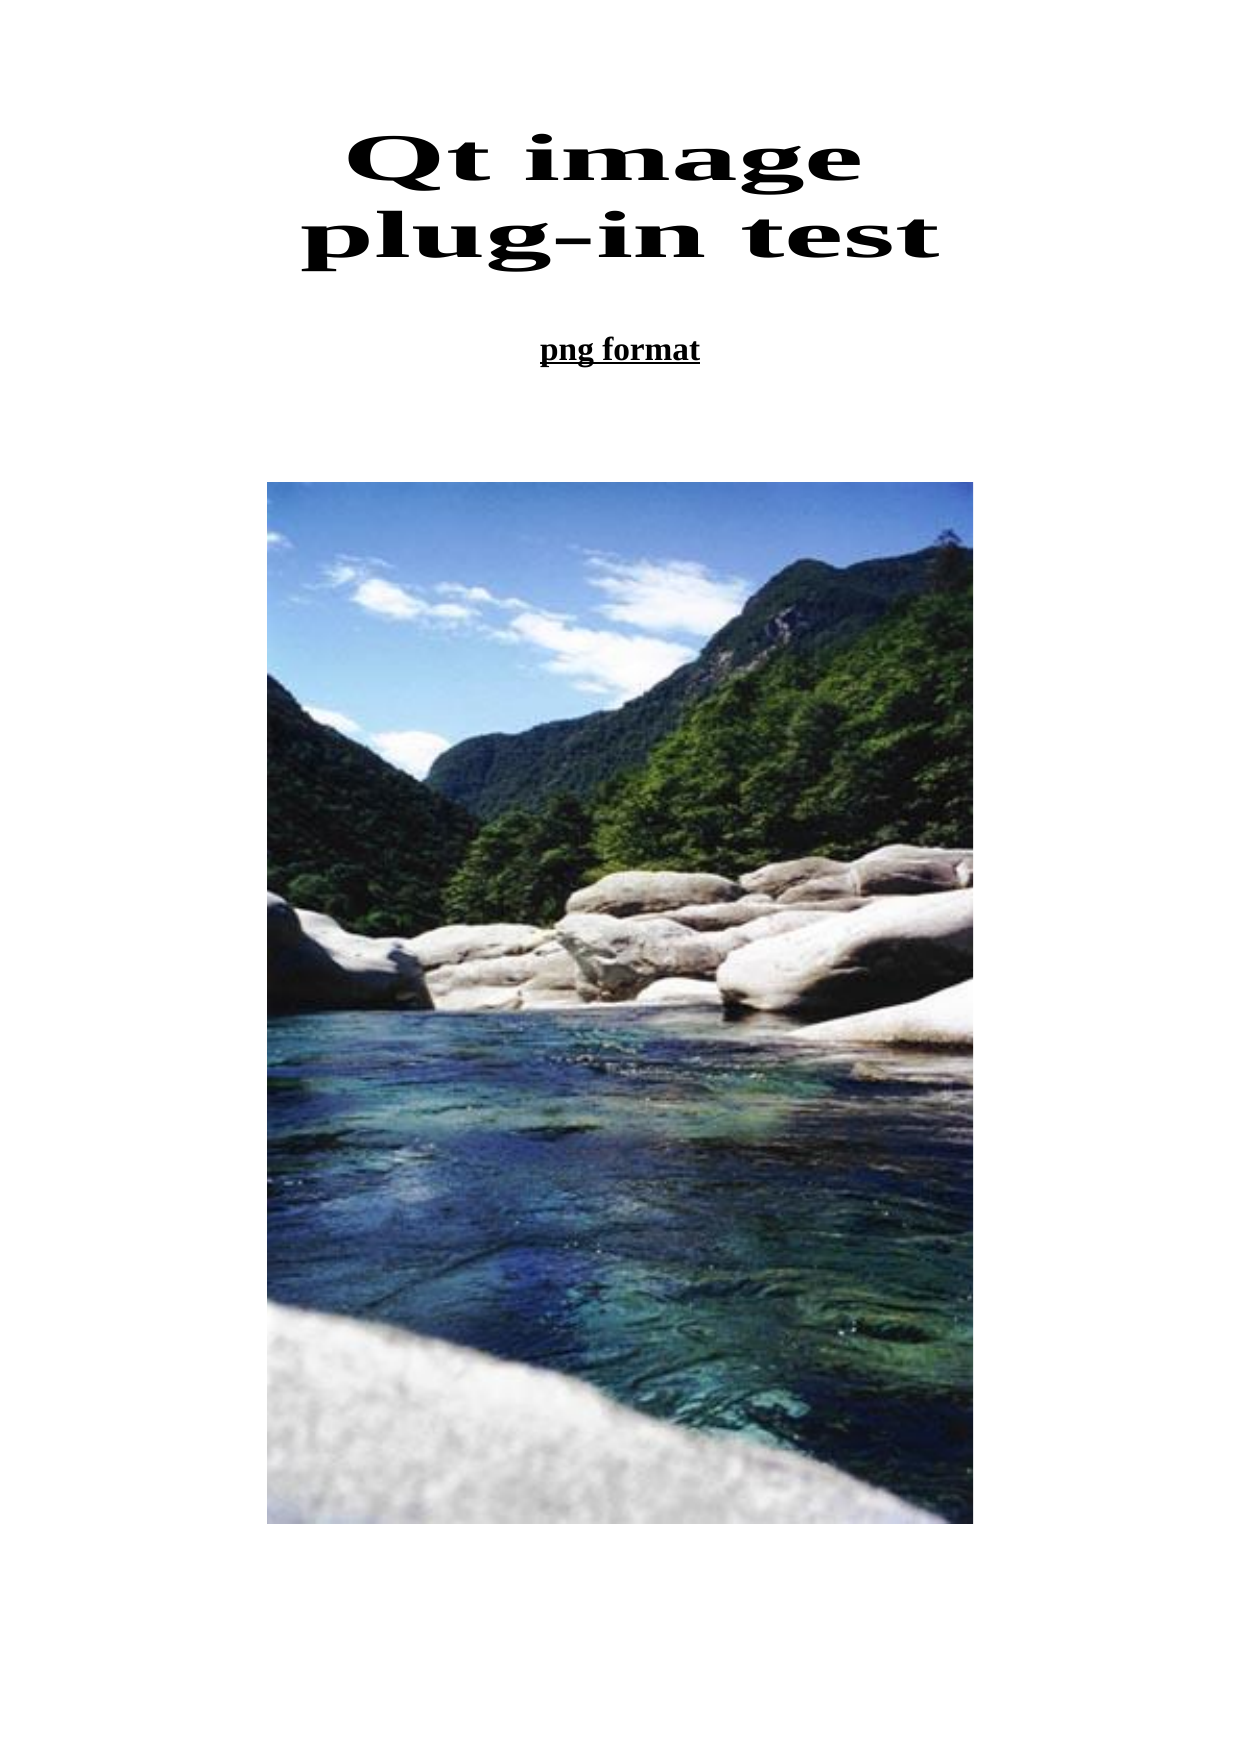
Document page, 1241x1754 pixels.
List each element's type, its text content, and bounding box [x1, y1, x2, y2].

picture [267, 482, 974, 1524]
text Qt image [118, 118, 1122, 195]
text plug-in test [118, 195, 1122, 271]
text png format [118, 329, 1122, 367]
